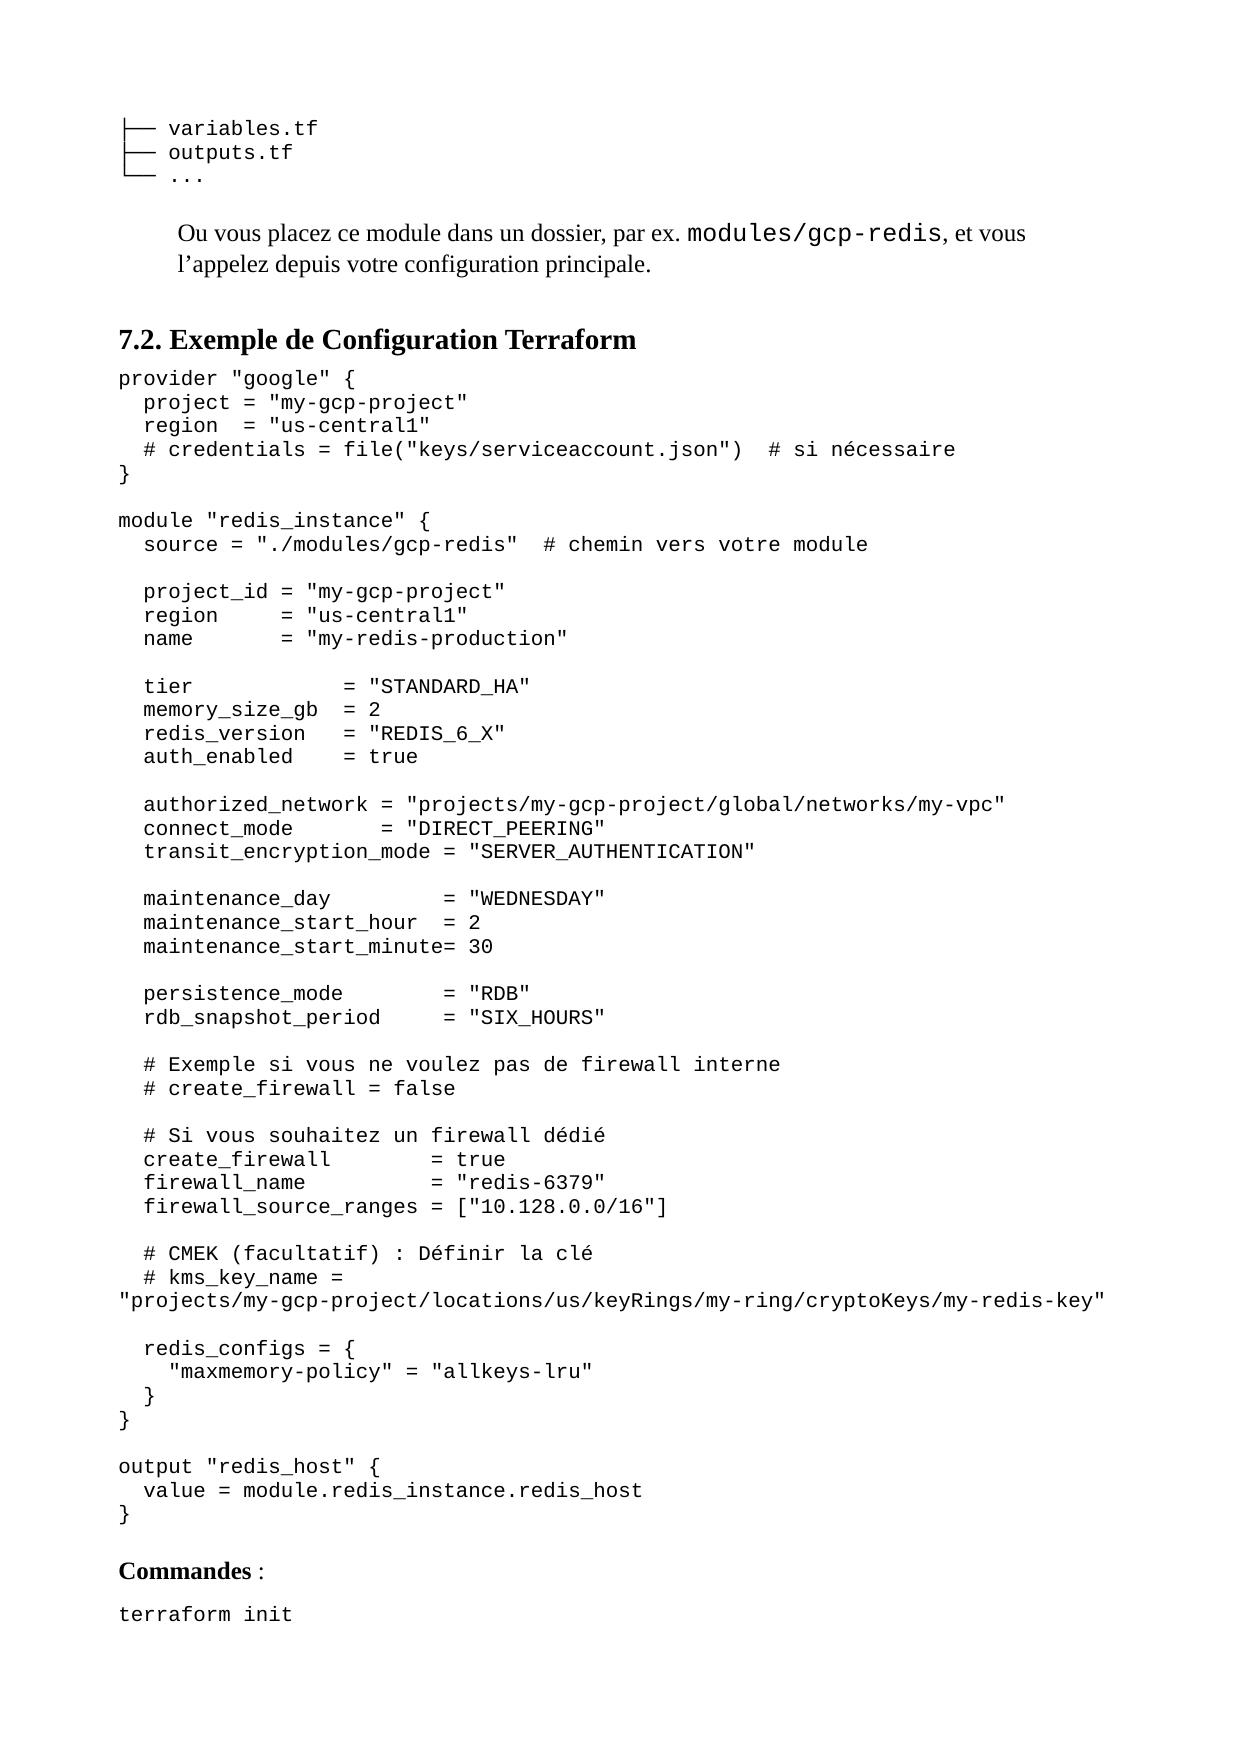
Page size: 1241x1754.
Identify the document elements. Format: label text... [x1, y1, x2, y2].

text # Si vous souhaitez un firewall dédié [118, 1125, 1122, 1148]
text └── ... [118, 165, 1122, 189]
text # kms_key_name = "projects/my-gcp-project/locations/us/keyRings/my-ring/cryptoKeys/my-redis-key" [118, 1267, 1122, 1314]
text terraform init [118, 1604, 1122, 1628]
text Commandes : [118, 1556, 1122, 1585]
text maintenance_day = "WEDNESDAY" [118, 888, 1122, 912]
text # CMEK (facultatif) : Définir la clé [118, 1243, 1122, 1267]
text memory_size_gb = 2 [118, 699, 1122, 723]
text maintenance_start_hour = 2 [118, 912, 1122, 936]
text create_firewall = true [118, 1148, 1122, 1172]
text "maxmemory-policy" = "allkeys-lru" [118, 1361, 1122, 1385]
subtitle 7.2. Exemple de Configuration Terraform [118, 322, 1122, 356]
text tier = "STANDARD_HA" [118, 676, 1122, 699]
text } [118, 463, 1122, 486]
text } [118, 1409, 1122, 1432]
text firewall_source_ranges = ["10.128.0.0/16"] [118, 1196, 1122, 1219]
text # Exemple si vous ne voulez pas de firewall interne [118, 1054, 1122, 1078]
text } [118, 1503, 1122, 1527]
text region = "us-central1" [118, 605, 1122, 628]
text region = "us-central1" [118, 416, 1122, 439]
text Ou vous placez ce module dans un dossier, par ex. modules/gcp-redis, et vous l’appelez depuis votre configuration principale. [177, 218, 1063, 278]
text source = "./modules/gcp-redis" # chemin vers votre module [118, 534, 1122, 557]
text rdb_snapshot_period = "SIX_HOURS" [118, 1007, 1122, 1030]
text project = "my-gcp-project" [118, 392, 1122, 416]
text maintenance_start_minute= 30 [118, 936, 1122, 959]
text persistence_mode = "RDB" [118, 983, 1122, 1007]
text redis_version = "REDIS_6_X" [118, 723, 1122, 747]
text ├── variables.tf [118, 118, 1122, 142]
text ├── outputs.tf [125, 142, 1122, 165]
text name = "my-redis-production" [118, 628, 1122, 652]
text # create_firewall = false [118, 1078, 1122, 1101]
text module "redis_instance" { [118, 510, 1122, 534]
text value = module.redis_instance.redis_host [118, 1479, 1122, 1503]
text redis_configs = { [118, 1338, 1122, 1361]
text authorized_network = "projects/my-gcp-project/global/networks/my-vpc" [118, 794, 1122, 817]
text } [118, 1385, 1122, 1409]
text connect_mode = "DIRECT_PEERING" [118, 817, 1122, 841]
text provider "google" { [118, 368, 1122, 392]
text firewall_name = "redis-6379" [118, 1172, 1122, 1196]
text project_id = "my-gcp-project" [118, 581, 1122, 605]
text # credentials = file("keys/serviceaccount.json") # si nécessaire [118, 439, 1122, 463]
text transit_encryption_mode = "SERVER_AUTHENTICATION" [118, 841, 1122, 865]
text auth_enabled = true [118, 747, 1122, 770]
text output "redis_host" { [118, 1456, 1122, 1479]
